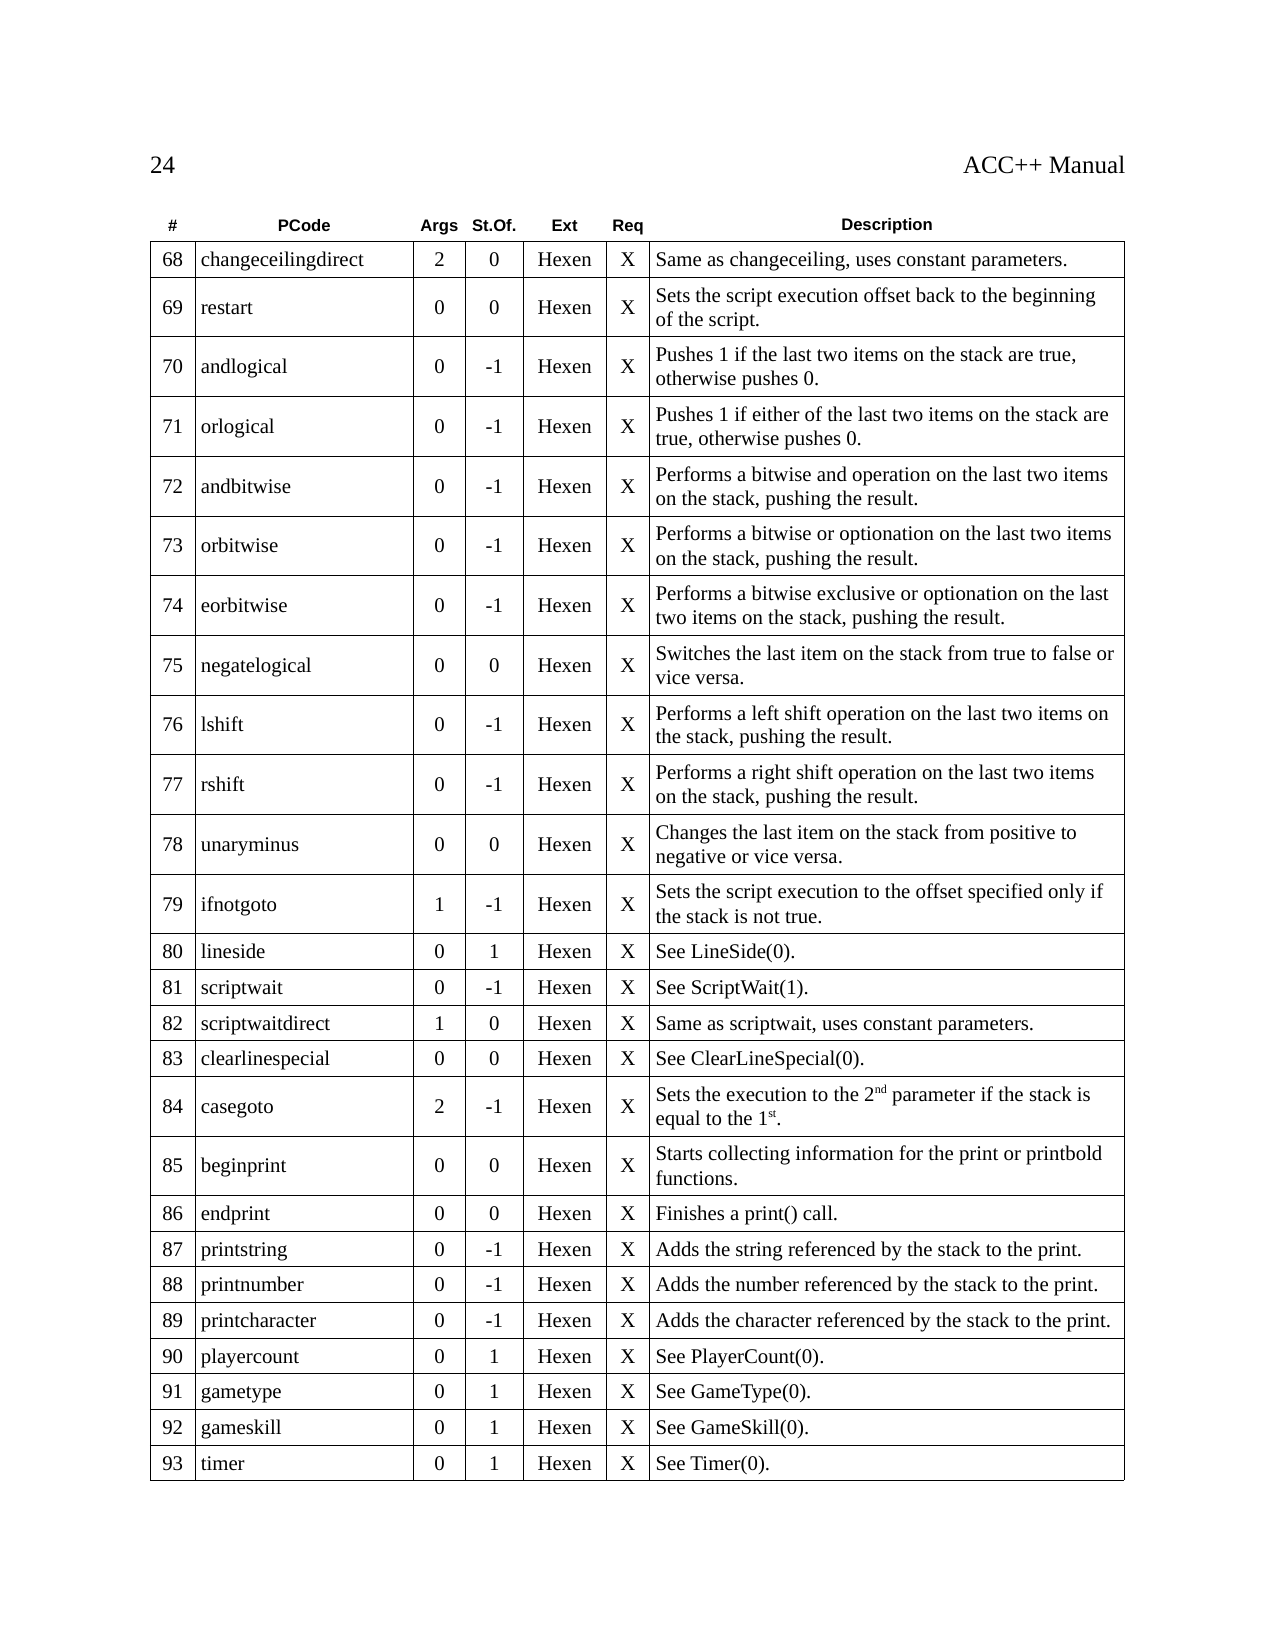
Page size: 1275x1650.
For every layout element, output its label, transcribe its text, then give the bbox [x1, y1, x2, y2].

table_cell 80 [151, 934, 195, 969]
table_cell Performs a bitwise or optionation on the last two items on the stack, pushing the result. [650, 517, 1124, 575]
table_cell orbitwise [196, 517, 413, 575]
table_cell 75 [151, 636, 195, 694]
table_cell Hexen [524, 636, 606, 694]
table_cell 0 [466, 242, 523, 277]
table_cell -1 [466, 397, 523, 456]
table_cell 87 [151, 1232, 195, 1266]
table_cell X [607, 337, 649, 396]
table_cell Sets the script execution to the offset specified only if the stack is not true. [650, 875, 1124, 933]
table_cell Hexen [524, 397, 606, 456]
table_cell printnumber [196, 1267, 413, 1302]
table_cell 68 [151, 242, 195, 277]
table_cell 0 [414, 934, 465, 969]
table_cell X [607, 1339, 649, 1373]
table_cell Hexen [524, 517, 606, 575]
table_cell -1 [466, 875, 523, 933]
table_cell Adds the character referenced by the stack to the print. [650, 1303, 1124, 1338]
table_cell Hexen [524, 576, 606, 635]
table_cell 78 [151, 815, 195, 874]
table_cell X [607, 875, 649, 933]
table_cell unaryminus [196, 815, 413, 874]
table_cell Starts collecting information for the print or printbold functions. [650, 1137, 1124, 1195]
table_cell 0 [414, 970, 465, 1004]
table_cell 0 [466, 1137, 523, 1195]
table_cell gameskill [196, 1410, 413, 1444]
table_cell 0 [466, 1006, 523, 1040]
table_cell scriptwaitdirect [196, 1006, 413, 1040]
table_cell restart [196, 278, 413, 336]
table_cell 0 [414, 278, 465, 336]
table_cell printcharacter [196, 1303, 413, 1338]
table_header PCode [195, 209, 413, 241]
table_cell 85 [151, 1137, 195, 1195]
table_cell 1 [466, 1374, 523, 1409]
table_cell lshift [196, 696, 413, 754]
table_cell Hexen [524, 1303, 606, 1338]
table_cell -1 [466, 696, 523, 754]
table_cell 0 [414, 1196, 465, 1231]
table_cell orlogical [196, 397, 413, 456]
table_cell 72 [151, 457, 195, 516]
table_cell -1 [466, 576, 523, 635]
table_cell See PlayerCount(0). [650, 1339, 1124, 1373]
table_cell Hexen [524, 1267, 606, 1302]
table_cell Hexen [524, 457, 606, 516]
table_cell Hexen [524, 1374, 606, 1409]
table_cell See ScriptWait(1). [650, 970, 1124, 1004]
table_cell 77 [151, 755, 195, 814]
table_cell X [607, 1041, 649, 1076]
table_cell 1 [466, 934, 523, 969]
table_cell X [607, 1446, 649, 1480]
table_cell -1 [466, 1267, 523, 1302]
table_cell 1 [414, 1006, 465, 1040]
table_cell X [607, 696, 649, 754]
table_cell rshift [196, 755, 413, 814]
table_cell 86 [151, 1196, 195, 1231]
table_cell 0 [414, 1446, 465, 1480]
table_cell Same as changeceiling, uses constant parameters. [650, 242, 1124, 277]
table_cell X [607, 397, 649, 456]
table_cell -1 [466, 755, 523, 814]
table_cell X [607, 576, 649, 635]
table_cell endprint [196, 1196, 413, 1231]
table_cell Finishes a print() call. [650, 1196, 1124, 1231]
table_cell Hexen [524, 278, 606, 336]
table_header Description [650, 209, 1124, 241]
table_cell X [607, 755, 649, 814]
table_cell playercount [196, 1339, 413, 1373]
table_cell X [607, 815, 649, 874]
table_cell 74 [151, 576, 195, 635]
table_cell X [607, 934, 649, 969]
table_cell 81 [151, 970, 195, 1004]
table_cell Hexen [524, 755, 606, 814]
table_cell 0 [466, 1041, 523, 1076]
table_cell 69 [151, 278, 195, 336]
table_cell Pushes 1 if the last two items on the stack are true, otherwise pushes 0. [650, 337, 1124, 396]
table_cell -1 [466, 1232, 523, 1266]
table_cell 1 [466, 1446, 523, 1480]
table_cell X [607, 1232, 649, 1266]
table_cell Same as scriptwait, uses constant parameters. [650, 1006, 1124, 1040]
table_cell See GameType(0). [650, 1374, 1124, 1409]
table_cell 82 [151, 1006, 195, 1040]
table_cell X [607, 1267, 649, 1302]
table_cell -1 [466, 1303, 523, 1338]
table_cell Hexen [524, 1232, 606, 1266]
table_cell 2 [414, 1077, 465, 1136]
table_cell X [607, 1006, 649, 1040]
table_cell Hexen [524, 337, 606, 396]
table_header # [150, 209, 195, 241]
table_cell X [607, 970, 649, 1004]
table_cell andlogical [196, 337, 413, 396]
table_cell 89 [151, 1303, 195, 1338]
table_cell X [607, 278, 649, 336]
table_cell 79 [151, 875, 195, 933]
table_cell Hexen [524, 242, 606, 277]
table_cell Hexen [524, 875, 606, 933]
table_cell 0 [466, 636, 523, 694]
table_cell gametype [196, 1374, 413, 1409]
table_cell 71 [151, 397, 195, 456]
table_cell ifnotgoto [196, 875, 413, 933]
table_cell X [607, 517, 649, 575]
table_cell Sets the script execution offset back to the beginning of the script. [650, 278, 1124, 336]
table_cell Hexen [524, 696, 606, 754]
table_cell negatelogical [196, 636, 413, 694]
table_cell -1 [466, 1077, 523, 1136]
table_cell 0 [466, 1196, 523, 1231]
table_cell X [607, 242, 649, 277]
table_cell Hexen [524, 815, 606, 874]
table_cell 91 [151, 1374, 195, 1409]
table_cell Hexen [524, 1339, 606, 1373]
table_cell Adds the string referenced by the stack to the print. [650, 1232, 1124, 1266]
table_cell 0 [414, 576, 465, 635]
table_cell 1 [466, 1339, 523, 1373]
table_cell Hexen [524, 1077, 606, 1136]
table_cell andbitwise [196, 457, 413, 516]
table_cell 92 [151, 1410, 195, 1444]
table_cell Performs a bitwise and operation on the last two items on the stack, pushing the result. [650, 457, 1124, 516]
table_cell Performs a bitwise exclusive or optionation on the last two items on the stack, pushing the result. [650, 576, 1124, 635]
table_cell X [607, 1374, 649, 1409]
table_cell X [607, 1077, 649, 1136]
table_cell 0 [414, 815, 465, 874]
table_cell Performs a right shift operation on the last two items on the stack, pushing the result. [650, 755, 1124, 814]
table_cell timer [196, 1446, 413, 1480]
table_cell X [607, 1196, 649, 1231]
table_cell 0 [414, 636, 465, 694]
table_cell 83 [151, 1041, 195, 1076]
table_cell clearlinespecial [196, 1041, 413, 1076]
table_cell 0 [414, 1374, 465, 1409]
table_cell X [607, 636, 649, 694]
table_cell 0 [414, 397, 465, 456]
table_cell 0 [414, 1137, 465, 1195]
table_cell 0 [466, 278, 523, 336]
table_cell 0 [414, 1410, 465, 1444]
table_cell See ClearLineSpecial(0). [650, 1041, 1124, 1076]
table_cell 0 [414, 1303, 465, 1338]
table_cell 0 [414, 1232, 465, 1266]
table_cell 0 [414, 1339, 465, 1373]
table_cell See Timer(0). [650, 1446, 1124, 1480]
table_cell -1 [466, 517, 523, 575]
table_cell 84 [151, 1077, 195, 1136]
table_cell 0 [414, 755, 465, 814]
table_cell See LineSide(0). [650, 934, 1124, 969]
table_cell beginprint [196, 1137, 413, 1195]
table_cell 70 [151, 337, 195, 396]
table_cell lineside [196, 934, 413, 969]
table_cell 0 [414, 337, 465, 396]
table_cell Changes the last item on the stack from positive to negative or vice versa. [650, 815, 1124, 874]
table_cell 90 [151, 1339, 195, 1373]
table_cell 0 [414, 696, 465, 754]
table_cell eorbitwise [196, 576, 413, 635]
table_cell X [607, 1137, 649, 1195]
table_cell Hexen [524, 1446, 606, 1480]
table_cell scriptwait [196, 970, 413, 1004]
table_cell Hexen [524, 1137, 606, 1195]
table_cell Hexen [524, 970, 606, 1004]
table_cell 0 [414, 1267, 465, 1302]
table_header Ext [523, 209, 606, 241]
table_cell Hexen [524, 1196, 606, 1231]
table_cell 76 [151, 696, 195, 754]
table_header Req [606, 209, 649, 241]
table_cell 0 [414, 457, 465, 516]
table_cell Adds the number referenced by the stack to the print. [650, 1267, 1124, 1302]
table_cell Hexen [524, 934, 606, 969]
table_cell 1 [414, 875, 465, 933]
table_cell 73 [151, 517, 195, 575]
table_cell 2 [414, 242, 465, 277]
table_cell printstring [196, 1232, 413, 1266]
table_cell Hexen [524, 1006, 606, 1040]
table_cell Performs a left shift operation on the last two items on the stack, pushing the result. [650, 696, 1124, 754]
table_cell 0 [466, 815, 523, 874]
table_cell Switches the last item on the stack from true to false or vice versa. [650, 636, 1124, 694]
table_cell 0 [414, 517, 465, 575]
table_cell Hexen [524, 1410, 606, 1444]
table_cell X [607, 1410, 649, 1444]
table_cell Hexen [524, 1041, 606, 1076]
table_cell 93 [151, 1446, 195, 1480]
table_cell 88 [151, 1267, 195, 1302]
table_cell 1 [466, 1410, 523, 1444]
table_cell -1 [466, 970, 523, 1004]
table_cell X [607, 457, 649, 516]
table_cell X [607, 1303, 649, 1338]
table_cell Sets the execution to the 2nd parameter if the stack is equal to the 1st. [650, 1077, 1124, 1136]
table_header St.Of. [465, 209, 523, 241]
table_cell -1 [466, 337, 523, 396]
table_header Args [413, 209, 465, 241]
table_cell See GameSkill(0). [650, 1410, 1124, 1444]
table_cell 0 [414, 1041, 465, 1076]
table_cell Pushes 1 if either of the last two items on the stack are true, otherwise pushes 0. [650, 397, 1124, 456]
table_cell casegoto [196, 1077, 413, 1136]
table_cell changeceilingdirect [196, 242, 413, 277]
table_cell -1 [466, 457, 523, 516]
